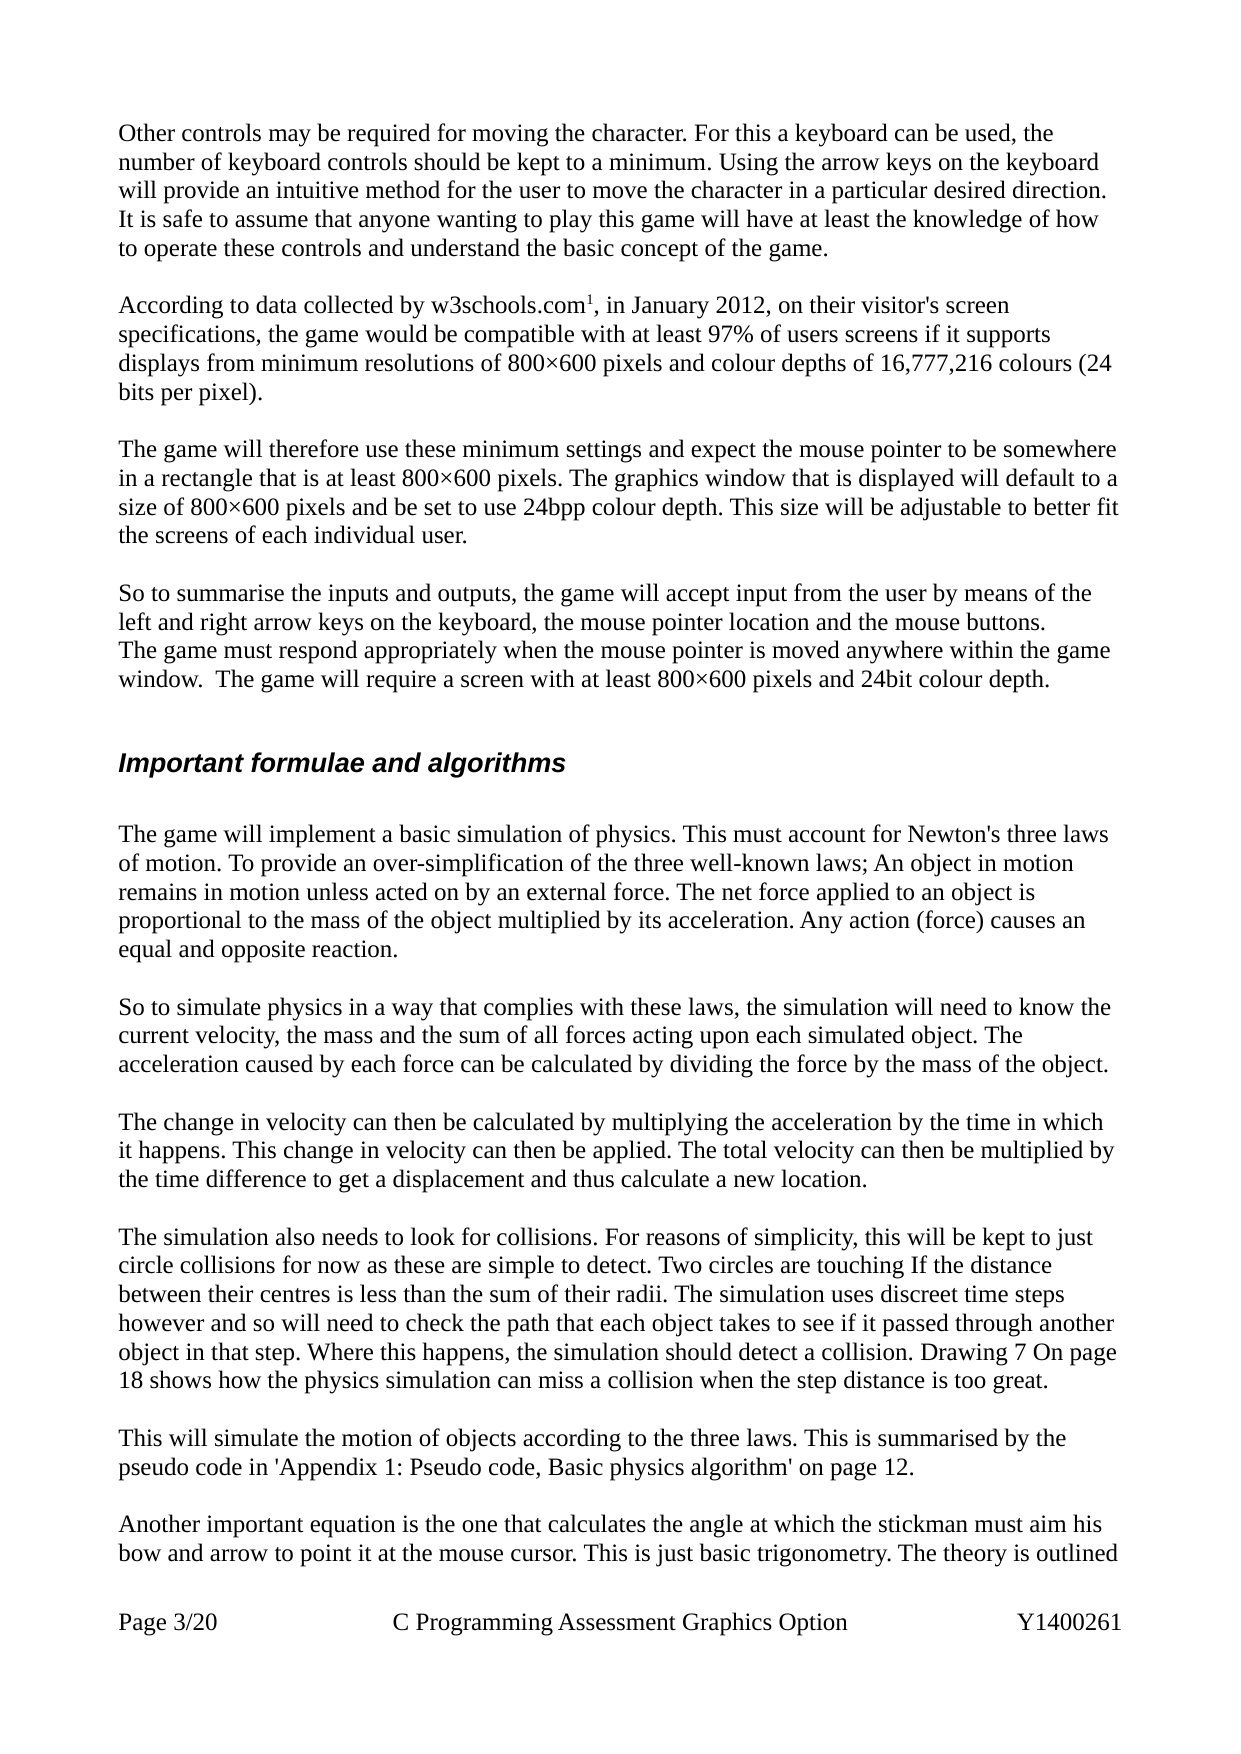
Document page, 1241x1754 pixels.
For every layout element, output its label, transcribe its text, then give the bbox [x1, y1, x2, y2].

text The simulation also needs to look for collisions. For reasons of simplicity, this will be kept to just circle collisions for now as these are simple to detect. Two circles are touching If the distance between their centres is less than the sum of their radii. The simulation uses discreet time steps however and so will need to check the path that each object takes to see if it passed through another object in that step. Where this happens, the simulation should detect a collision. Drawing 7 On page 17 shows how the physics simulation can miss a collision when the step distance is too great. [118, 1222, 1122, 1394]
text According to data collected by w3schools.com, in January 2012, on their visitor's screen specifications, the game would be compatible with at least 97% of users screens if it supports displays from minimum resolutions of 800×600 pixels and colour depths of 16,777,216 colours (24 bits per pixel). [118, 291, 1122, 406]
text So to summarise the inputs and outputs, the game will accept input from the user by means of the left and right arrow keys on the keyboard, the mouse pointer location and the mouse buttons. [118, 578, 1122, 636]
text The game will therefore use these minimum settings and expect the mouse pointer to be somewhere in a rectangle that is at least 800×600 pixels. The graphics window that is displayed will default to a size of 800×600 pixels and be set to use 24bpp colour depth. This size will be adjustable to better fit the screens of each individual user. [118, 434, 1122, 549]
text So to simulate physics in a way that complies with these laws, the simulation will need to know the current velocity, the mass and the sum of all forces acting upon each simulated object. The acceleration caused by each force can be calculated by dividing the force by the mass of the object. [118, 992, 1122, 1078]
text The change in velocity can then be calculated by multiplying the acceleration by the time in which it happens. This change in velocity can then be applied. The total velocity can then be multiplied by the time difference to get a displacement and thus calculate a new location. [118, 1107, 1122, 1193]
text The game will implement a basic simulation of physics. This must account for Newton's three laws of motion. To provide an over-simplification of the three well-known laws; An object in motion remains in motion unless acted on by an external force. The net force applied to an object is proportional to the mass of the object multiplied by its acceleration. Any action (force) causes an equal and opposite reaction. [118, 819, 1122, 963]
text The game must respond appropriately when the mouse pointer is moved anywhere within the game window. The game will require a screen with at least 800×600 pixels and 24bit colour depth. [118, 636, 1122, 693]
text This will simulate the motion of objects according to the three laws. This is summarised by the pseudo code in 'Appendix 1: Pseudo code, Basic physics algorithm' on page 12. [118, 1423, 1122, 1481]
text Another important equation is the one that calculates the angle at which the stickman must aim his bow and arrow to point it at the mouse cursor. This is just basic trigonometry. The theory is outlined in Drawing 5 on page 16. [118, 1509, 1122, 1567]
subtitle Important formulae and algorithms [118, 747, 1122, 778]
text Other controls may be required for moving the character. For this a keyboard can be used, the number of keyboard controls should be kept to a minimum. Using the arrow keys on the keyboard will provide an intuitive method for the user to move the character in a particular desired direction. It is safe to assume that anyone wanting to play this game will have at least the knowledge of how to operate these controls and understand the basic concept of the game. [118, 118, 1122, 262]
